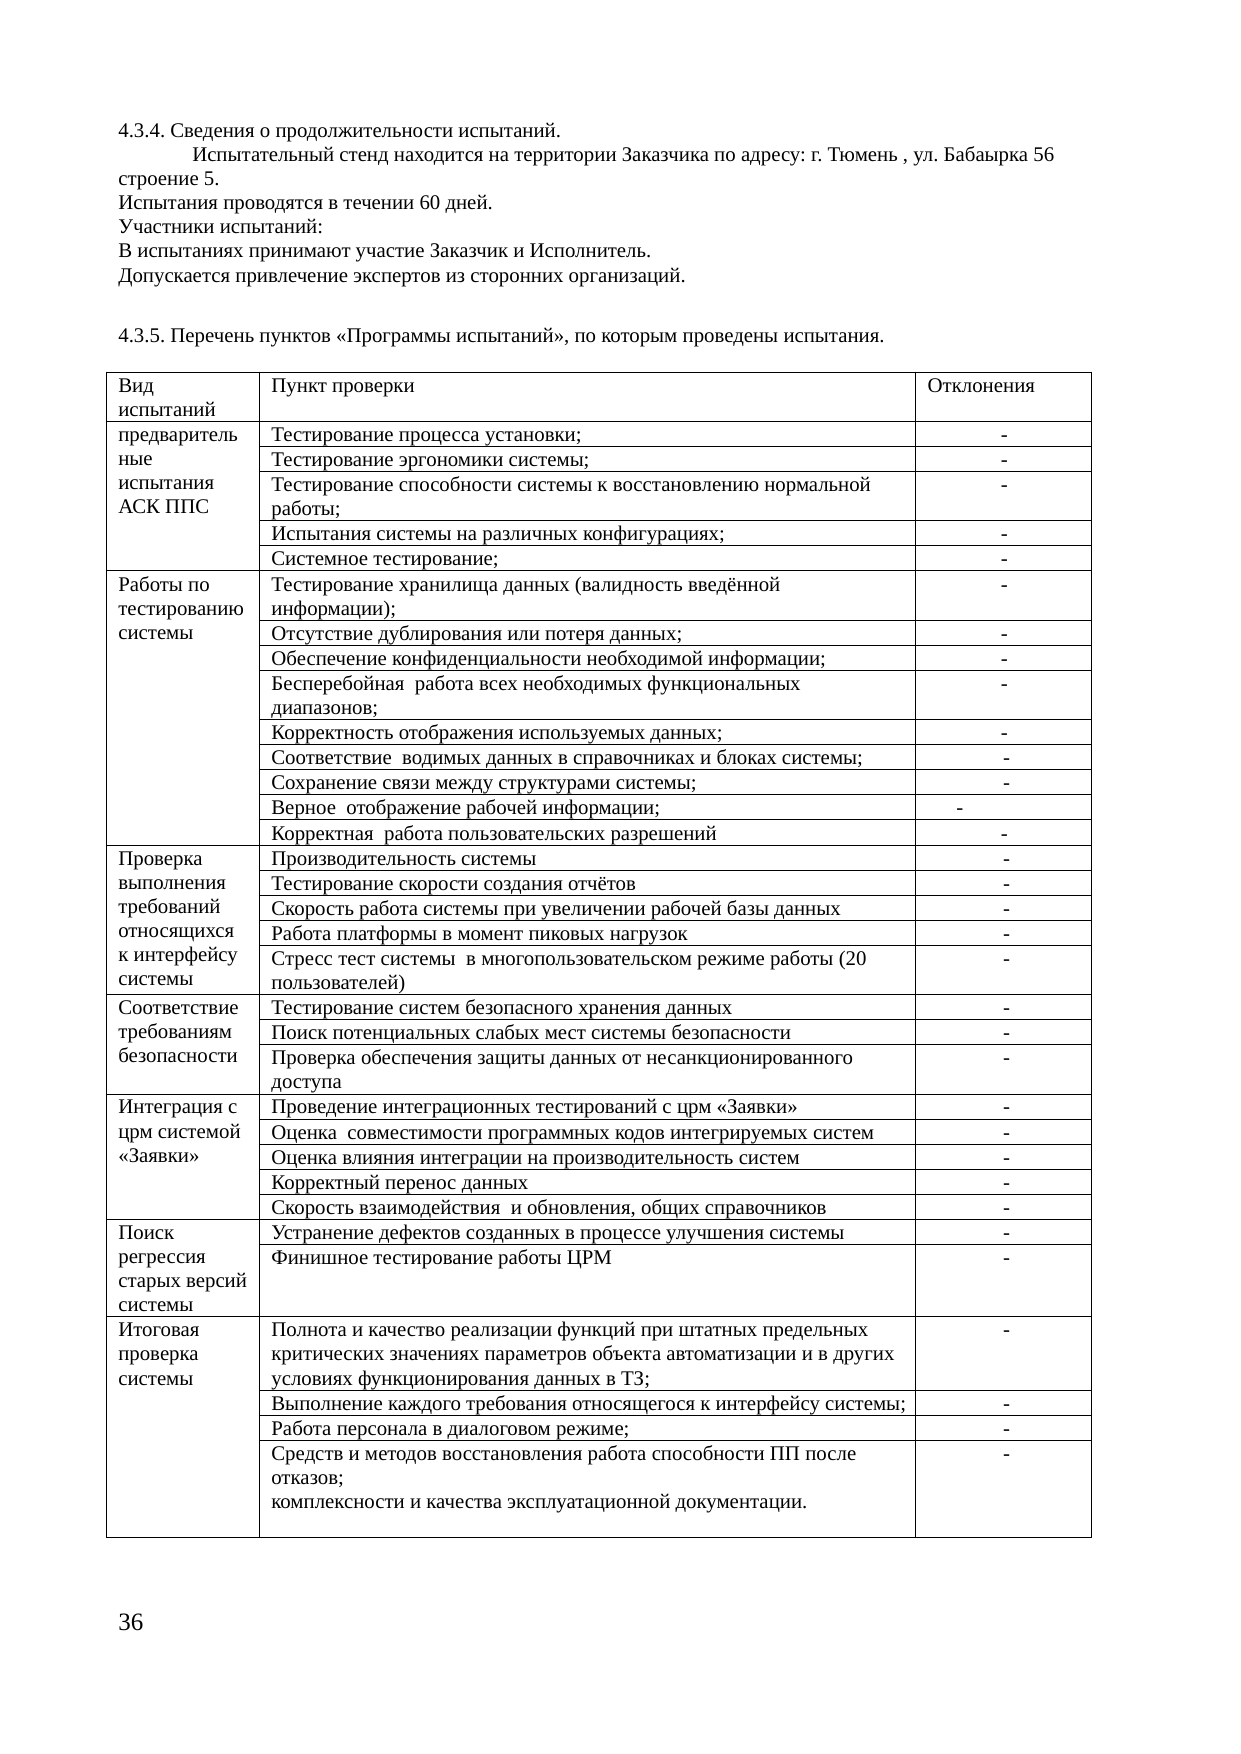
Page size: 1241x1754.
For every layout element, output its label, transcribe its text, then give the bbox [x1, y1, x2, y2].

table_cell - [916, 846, 1091, 869]
table_cell - [916, 745, 1091, 769]
table_cell Тестирование способности системы к восстановлению нормальной работы; [260, 472, 915, 520]
table_cell - [916, 1170, 1091, 1194]
table_cell Полнота и качество реализации функций при штатных предельных критических значениях параметров объекта автоматизации и в других условиях функционирования данных в ТЗ; [260, 1317, 915, 1389]
table_cell - [916, 896, 1091, 920]
table_cell - [916, 571, 1091, 619]
table_cell Стресс тест системы в многопользовательском режиме работы (20 пользователей) [260, 946, 915, 994]
table_cell предварительные испытания АСК ППС [107, 422, 259, 570]
table_cell - [916, 1317, 1091, 1389]
table_cell Выполнение каждого требования относящегося к интерфейсу системы; [260, 1391, 915, 1414]
table_cell Сохранение связи между структурами системы; [260, 770, 915, 794]
table_cell - [916, 1416, 1091, 1440]
table_cell - [916, 1441, 1091, 1537]
table_cell - [916, 646, 1091, 670]
subtitle Участники испытаний: [118, 214, 1122, 238]
table_cell Отсутствие дублирования или потеря данных; [260, 621, 915, 645]
table_cell - [916, 447, 1091, 471]
table_cell Бесперебойная работа всех необходимых функциональных диапазонов; [260, 671, 915, 719]
table_cell Устранение дефектов созданных в процессе улучшения системы [260, 1220, 915, 1244]
subtitle В испытаниях принимают участие Заказчик и Исполнитель. Допускается привлечение экспертов из сторонних организаций. [118, 238, 1122, 287]
table_cell Проверка выполнения требований относящихся к интерфейсу системы [107, 846, 259, 994]
table_cell Корректная работа пользовательских разрешений [260, 820, 915, 844]
table_cell - [916, 546, 1091, 570]
table_cell Корректный перенос данных [260, 1170, 915, 1194]
table_cell Работы по тестированию системы [107, 571, 259, 844]
table_cell Тестирование хранилища данных (валидность введённой информации); [260, 571, 915, 619]
table_cell - [916, 770, 1091, 794]
table_cell - [916, 1095, 1091, 1118]
table_cell Соответствие требованиям безопасности [107, 995, 259, 1093]
table_cell - [916, 1245, 1091, 1316]
table_cell Тестирование скорости создания отчётов [260, 871, 915, 895]
table_cell Оценка влияния интеграции на производительность систем [260, 1145, 915, 1169]
table_cell - [916, 795, 1091, 819]
table_cell Итоговая проверка системы [107, 1317, 259, 1537]
table_cell Работа платформы в момент пиковых нагрузок [260, 921, 915, 945]
table_cell - [916, 1220, 1091, 1244]
table_cell Скорость взаимодействия и обновления, общих справочников [260, 1195, 915, 1219]
table_cell Работа персонала в диалоговом режиме; [260, 1416, 915, 1440]
subtitle 4.3.5. Перечень пунктов «Программы испытаний», по которым проведены испытания. [118, 323, 1122, 347]
table_cell - [916, 871, 1091, 895]
table_cell - [916, 1045, 1091, 1093]
table_cell Соответствие водимых данных в справочниках и блоках системы; [260, 745, 915, 769]
table_cell Проведение интеграционных тестирований с црм «Заявки» [260, 1095, 915, 1118]
table_cell Обеспечение конфиденциальности необходимой информации; [260, 646, 915, 670]
table_cell - [916, 995, 1091, 1019]
table_cell Финишное тестирование работы ЦРМ [260, 1245, 915, 1316]
table_cell - [916, 720, 1091, 744]
table_cell Корректность отображения используемых данных; [260, 720, 915, 744]
table_cell - [916, 1020, 1091, 1044]
table_cell Испытания системы на различных конфигурациях; [260, 521, 915, 545]
table_cell - [916, 521, 1091, 545]
table_cell Средств и методов восстановления работа способности ПП после отказов; комплексности и качества эксплуатационной документации. [260, 1441, 915, 1537]
table_cell Верное отображение рабочей информации; [260, 795, 915, 819]
table_cell - [916, 1195, 1091, 1219]
table_cell Тестирование эргономики системы; [260, 447, 915, 471]
table_cell - [916, 621, 1091, 645]
table_cell Скорость работа системы при увеличении рабочей базы данных [260, 896, 915, 920]
table_cell - [916, 1145, 1091, 1169]
table_cell - [916, 921, 1091, 945]
subtitle 4.3.4. Сведения о продолжительности испытаний. [118, 118, 1122, 142]
table_cell Поиск потенциальных слабых мест системы безопасности [260, 1020, 915, 1044]
table_header Вид испытаний [107, 373, 259, 421]
table_cell Тестирование систем безопасного хранения данных [260, 995, 915, 1019]
table_cell Поиск регрессия старых версий системы [107, 1220, 259, 1316]
table_cell Системное тестирование; [260, 546, 915, 570]
table_cell Оценка совместимости программных кодов интегрируемых систем [260, 1120, 915, 1144]
table_cell - [916, 671, 1091, 719]
table_cell - [916, 946, 1091, 994]
table_cell - [916, 1391, 1091, 1414]
table_cell Тестирование процесса установки; [260, 422, 915, 446]
table_cell Проверка обеспечения защиты данных от несанкционированного доступа [260, 1045, 915, 1093]
table_cell - [916, 422, 1091, 446]
table_cell - [916, 820, 1091, 844]
table_header Отклонения [916, 373, 1091, 421]
table_header Пункт проверки [260, 373, 915, 421]
subtitle Испытательный стенд находится на территории Заказчика по адресу: г. Тюмень , ул. Бабаырка 56 строение 5. Испытания проводятся в течении 60 дней. [118, 142, 1122, 214]
table_cell - [916, 472, 1091, 520]
table_cell Интеграция с црм системой «Заявки» [107, 1095, 259, 1219]
table_cell - [916, 1120, 1091, 1144]
table_cell Производительность системы [260, 846, 915, 869]
